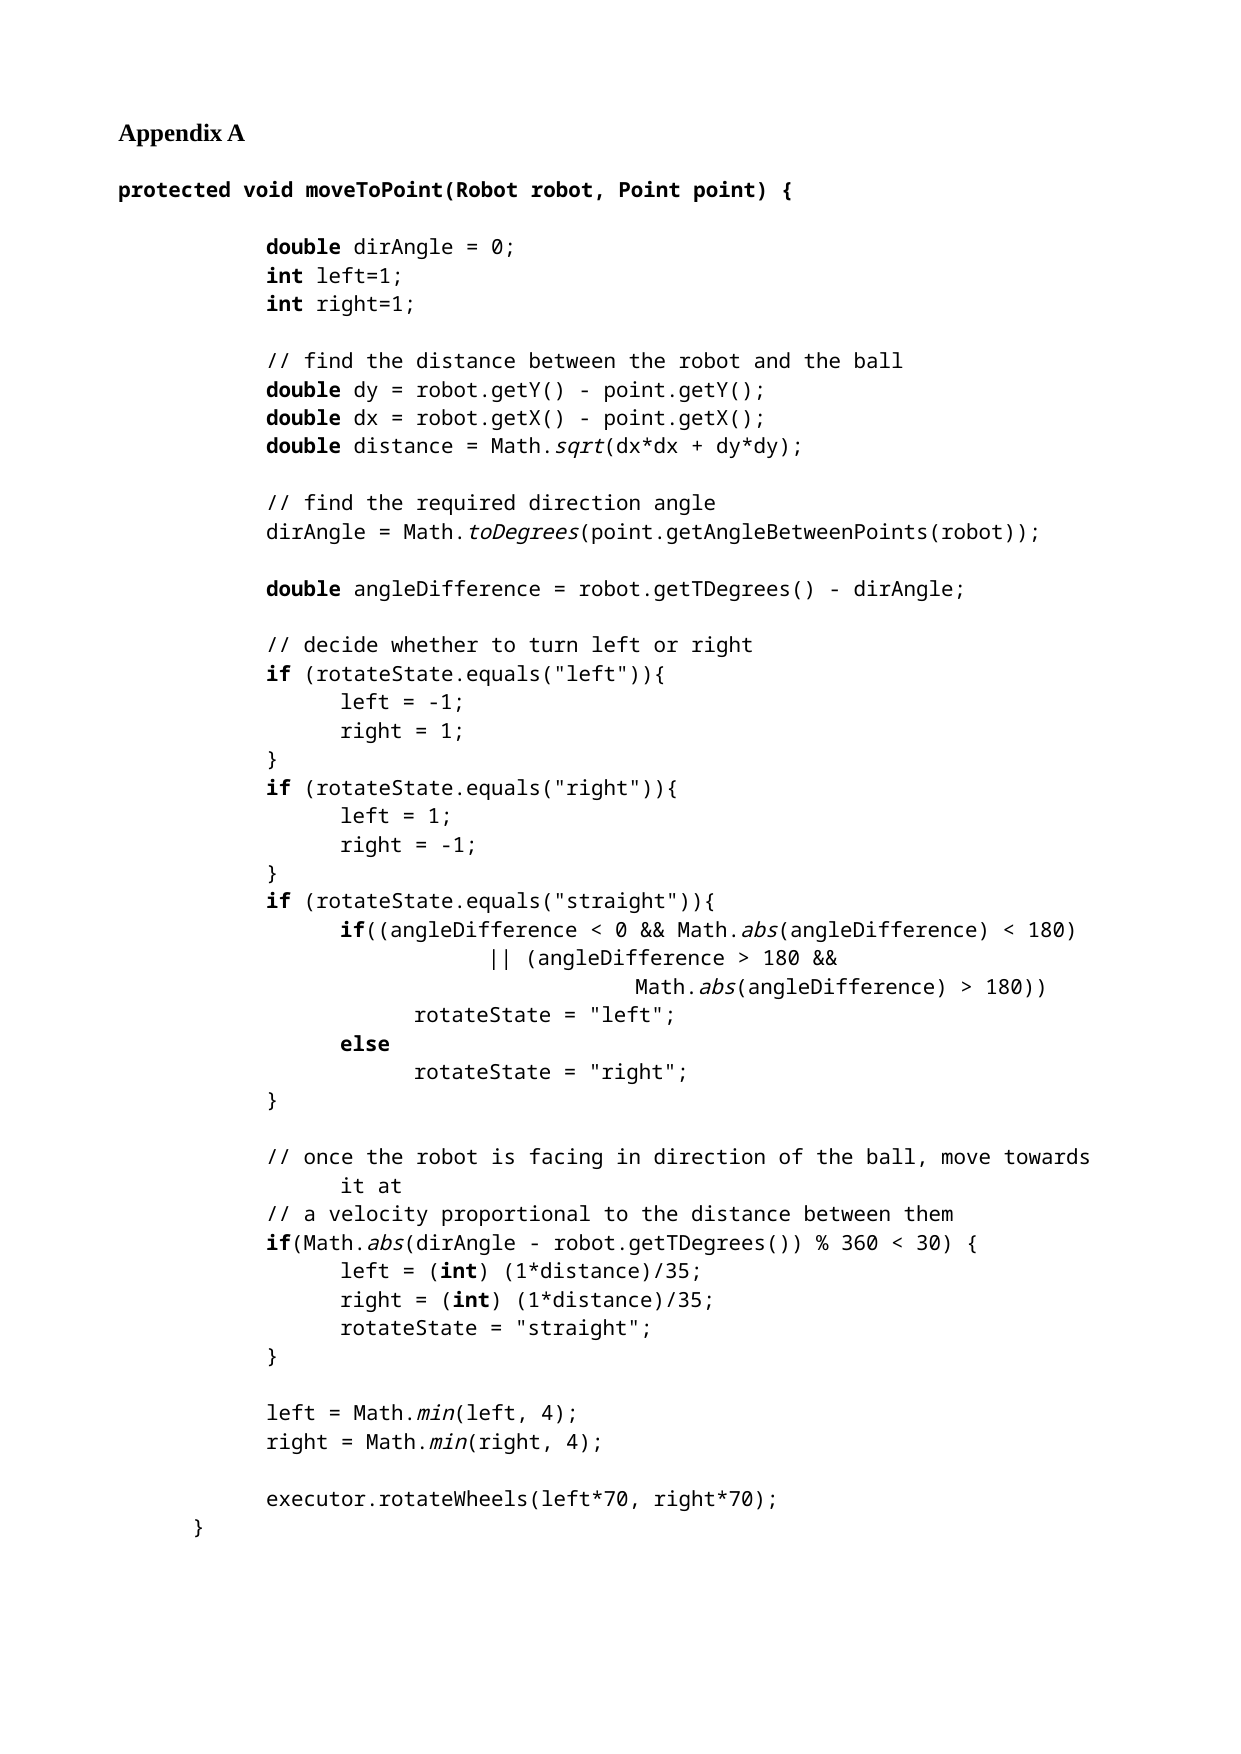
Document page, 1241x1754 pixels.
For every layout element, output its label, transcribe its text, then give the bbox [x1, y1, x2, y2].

text left = Math.min(left, 4); [118, 1398, 1122, 1427]
text else [118, 1029, 1122, 1057]
text } [118, 1512, 1122, 1541]
text double dy = robot.getY() - point.getY(); [118, 375, 1122, 403]
text double distance = Math.sqrt(dx*dx + dy*dy); [118, 432, 1122, 460]
text // once the robot is facing in direction of the ball, move towards it at [118, 1142, 1122, 1199]
text right = (int) (1*distance)/35; [118, 1285, 1122, 1313]
text rotateState = "left"; [118, 1000, 1122, 1029]
text if (rotateState.equals("left")){ [118, 659, 1122, 687]
text int right=1; [118, 289, 1122, 318]
text // find the required direction angle [118, 488, 1122, 517]
text int left=1; [118, 261, 1122, 289]
text double dirAngle = 0; [118, 232, 1122, 261]
text // a velocity proportional to the distance between them [118, 1199, 1122, 1228]
text } [118, 1342, 1122, 1370]
text executor.rotateWheels(left*70, right*70); [118, 1484, 1122, 1512]
text } [118, 858, 1122, 887]
text rotateState = "right"; [118, 1057, 1122, 1086]
text rotateState = "straight"; [118, 1313, 1122, 1342]
text if (rotateState.equals("right")){ [118, 773, 1122, 801]
text // decide whether to turn left or right [118, 631, 1122, 659]
text } [118, 1086, 1122, 1114]
text left = -1; [118, 687, 1122, 716]
text right = Math.min(right, 4); [118, 1427, 1122, 1455]
text dirAngle = Math.toDegrees(point.getAngleBetweenPoints(robot)); [118, 517, 1122, 545]
text } [118, 744, 1122, 773]
text left = (int) (1*distance)/35; [118, 1256, 1122, 1285]
text right = 1; [118, 716, 1122, 744]
text if (rotateState.equals("straight")){ [118, 887, 1122, 915]
text double angleDifference = robot.getTDegrees() - dirAngle; [118, 574, 1122, 602]
text Appendix A [118, 118, 1122, 147]
text // find the distance between the robot and the ball [118, 346, 1122, 375]
text protected void moveToPoint(Robot robot, Point point) { [118, 176, 1122, 204]
text || (angleDifference > 180 && Math.abs(angleDifference) > 180)) [118, 943, 1122, 1000]
text if((angleDifference < 0 && Math.abs(angleDifference) < 180) [118, 915, 1122, 943]
text if(Math.abs(dirAngle - robot.getTDegrees()) % 360 < 30) { [118, 1228, 1122, 1256]
text left = 1; [118, 801, 1122, 830]
text double dx = robot.getX() - point.getX(); [118, 403, 1122, 432]
text right = -1; [118, 830, 1122, 858]
